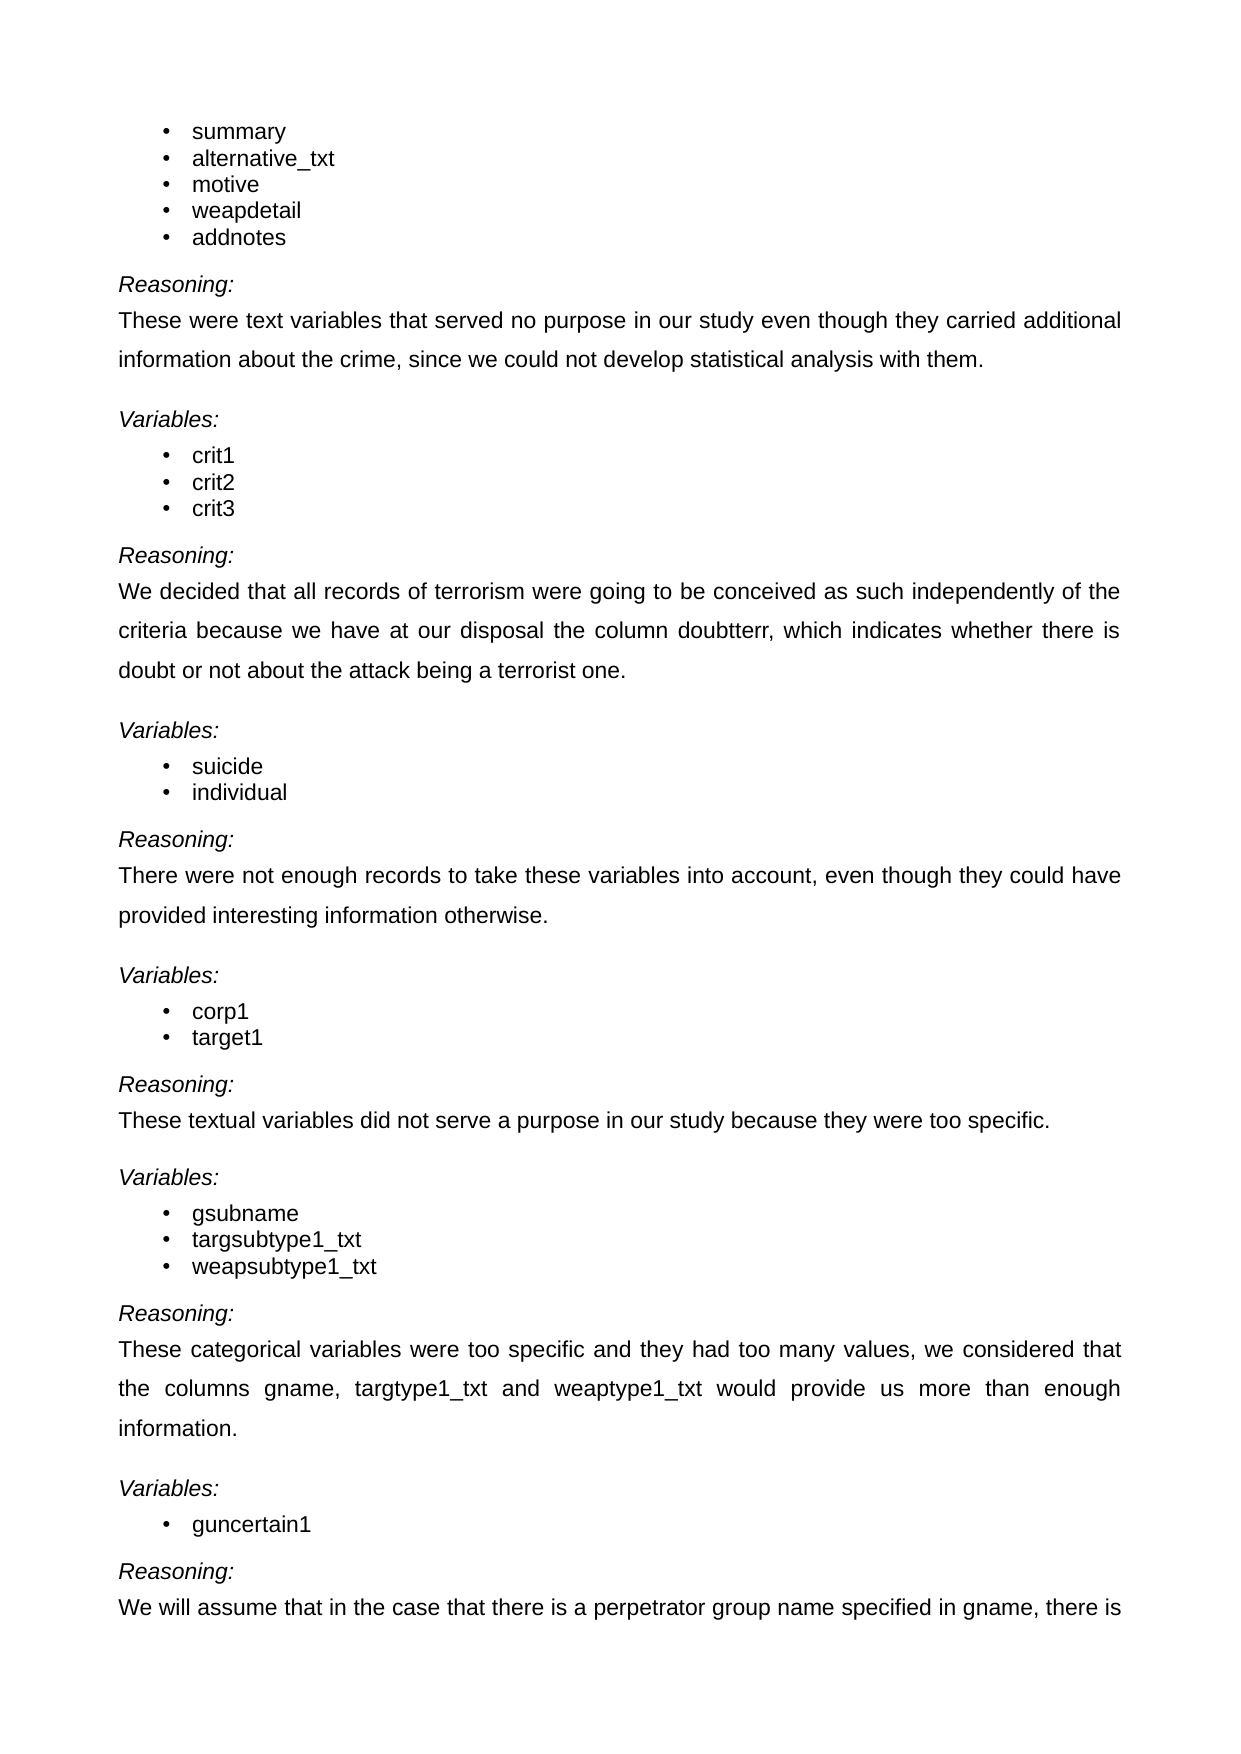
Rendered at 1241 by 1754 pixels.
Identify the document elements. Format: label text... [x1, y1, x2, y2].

list motive [162, 171, 1122, 197]
list summary [162, 118, 1122, 144]
text Reasoning: [118, 826, 1122, 853]
list crit2 [162, 468, 1122, 495]
list addnotes [162, 223, 1122, 250]
list crit1 [162, 442, 1122, 468]
text We decided that all records of terrorism were going to be conceived as such independently of the criteria because we have at our disposal the column doubtterr, which indicates whether there is doubt or not about the attack being a terrorist one. [118, 578, 1122, 683]
text Reasoning: [118, 271, 1122, 297]
text Variables: [118, 1475, 1122, 1501]
list gsubname [162, 1200, 1122, 1226]
list target1 [162, 1024, 1122, 1051]
list suicide [162, 753, 1122, 779]
text These categorical variables were too specific and they had too many values, we considered that the columns gname, targtype1_txt and weaptype1_txt would provide us more than enough information. [118, 1336, 1122, 1441]
list alternative_txt [162, 144, 1122, 171]
list weapsubtype1_txt [162, 1253, 1122, 1279]
text Reasoning: [118, 542, 1122, 568]
list targsubtype1_txt [162, 1226, 1122, 1253]
text Variables: [118, 717, 1122, 743]
text These textual variables did not serve a purpose in our study because they were too specific. [118, 1107, 1122, 1134]
text We will assume that in the case that there is a perpetrator group name specified in gname, there is [118, 1594, 1122, 1620]
list weapdetail [162, 197, 1122, 223]
text These were text variables that served no purpose in our study even though they carried additional information about the crime, since we could not develop statistical analysis with them. [118, 307, 1122, 372]
text There were not enough records to take these variables into account, even though they could have provided interesting information otherwise. [118, 862, 1122, 928]
text Reasoning: [118, 1300, 1122, 1326]
text Reasoning: [118, 1071, 1122, 1098]
text Variables: [118, 962, 1122, 988]
list crit3 [162, 495, 1122, 521]
list guncertain1 [162, 1511, 1122, 1537]
text Reasoning: [118, 1558, 1122, 1584]
list corp1 [162, 998, 1122, 1024]
text Variables: [118, 1164, 1122, 1190]
list individual [162, 779, 1122, 806]
text Variables: [118, 406, 1122, 432]
